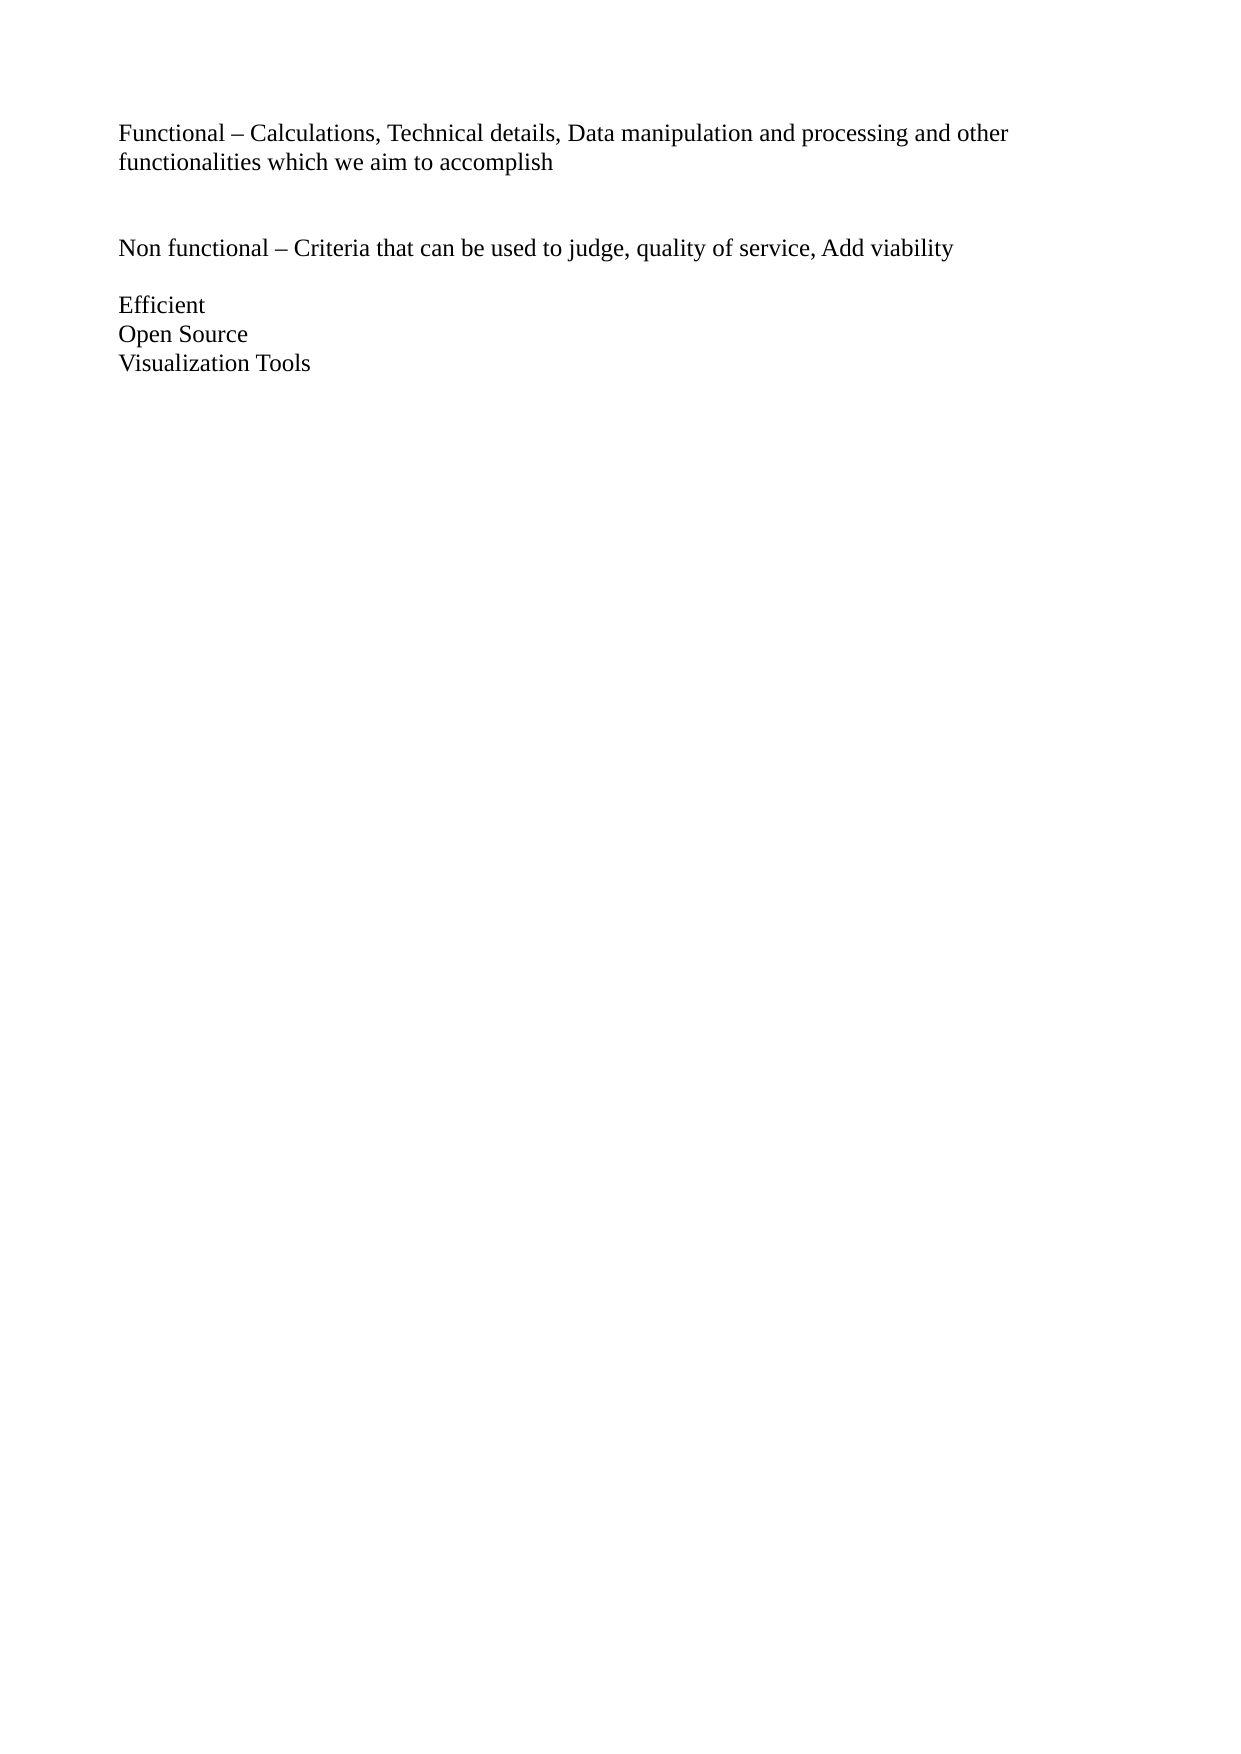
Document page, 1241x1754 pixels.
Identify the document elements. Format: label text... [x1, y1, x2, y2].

text Non functional – Criteria that can be used to judge, quality of service, Add viability [118, 233, 1122, 262]
text Efficient [118, 291, 1122, 319]
text Open Source [118, 319, 1122, 348]
text Visualization Tools [118, 348, 1122, 377]
text Functional – Calculations, Technical details, Data manipulation and processing and other functionalities which we aim to accomplish [118, 118, 1122, 176]
